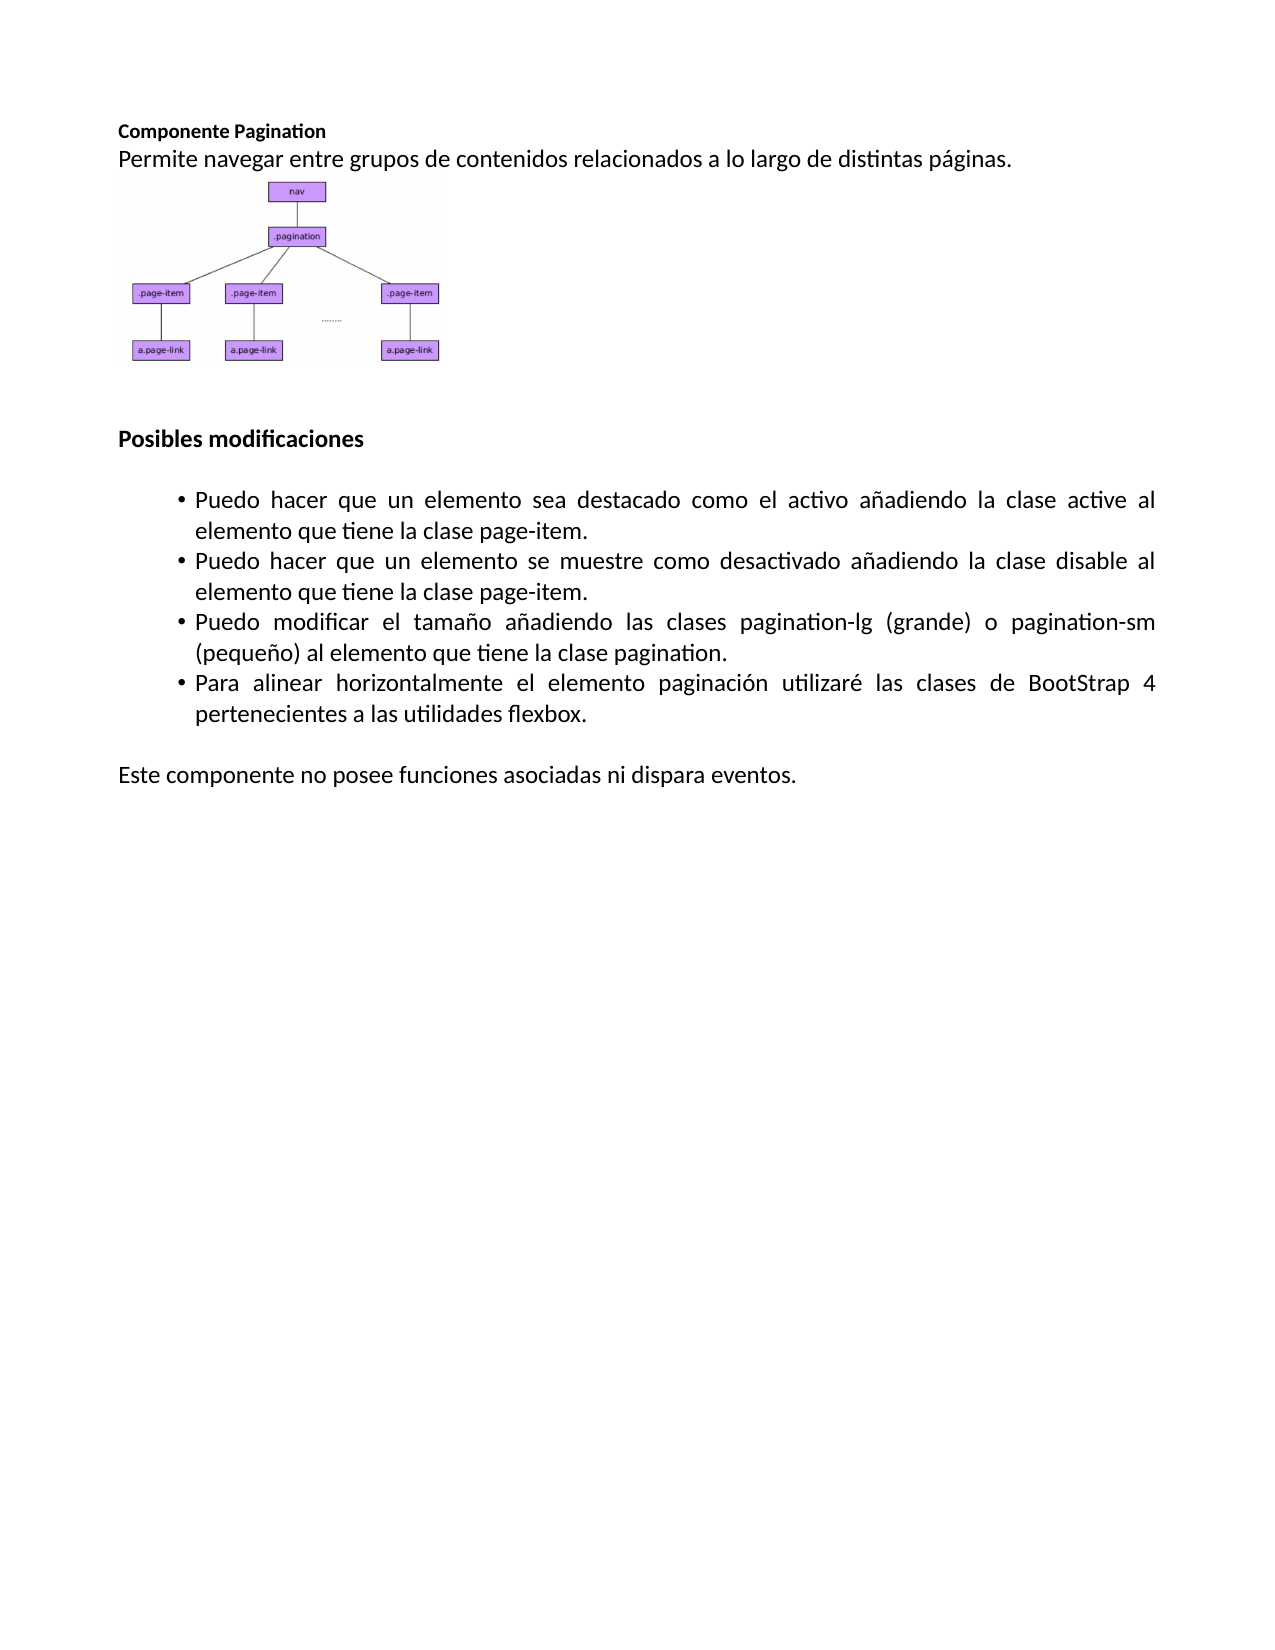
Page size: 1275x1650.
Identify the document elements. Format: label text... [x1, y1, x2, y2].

list Puedo hacer que un elemento sea destacado como el activo añadiendo la clase active al elemento que tiene la clase page-item. [177, 484, 1157, 545]
text Componente Pagination [118, 118, 1157, 143]
list Para alinear horizontalmente el elemento paginación utilizaré las clases de BootStrap 4 pertenecientes a las utilidades flexbox. [177, 667, 1157, 728]
text Posibles modificaciones [118, 423, 1157, 454]
list Puedo modificar el tamaño añadiendo las clases pagination-lg (grande) o pagination-sm (pequeño) al elemento que tiene la clase pagination. [177, 606, 1157, 667]
picture [118, 174, 449, 363]
text Permite navegar entre grupos de contenidos relacionados a lo largo de distintas páginas. [118, 143, 1157, 174]
list Puedo hacer que un elemento se muestre como desactivado añadiendo la clase disable al elemento que tiene la clase page-item. [177, 545, 1157, 606]
text Este componente no posee funciones asociadas ni dispara eventos. [118, 759, 1157, 789]
